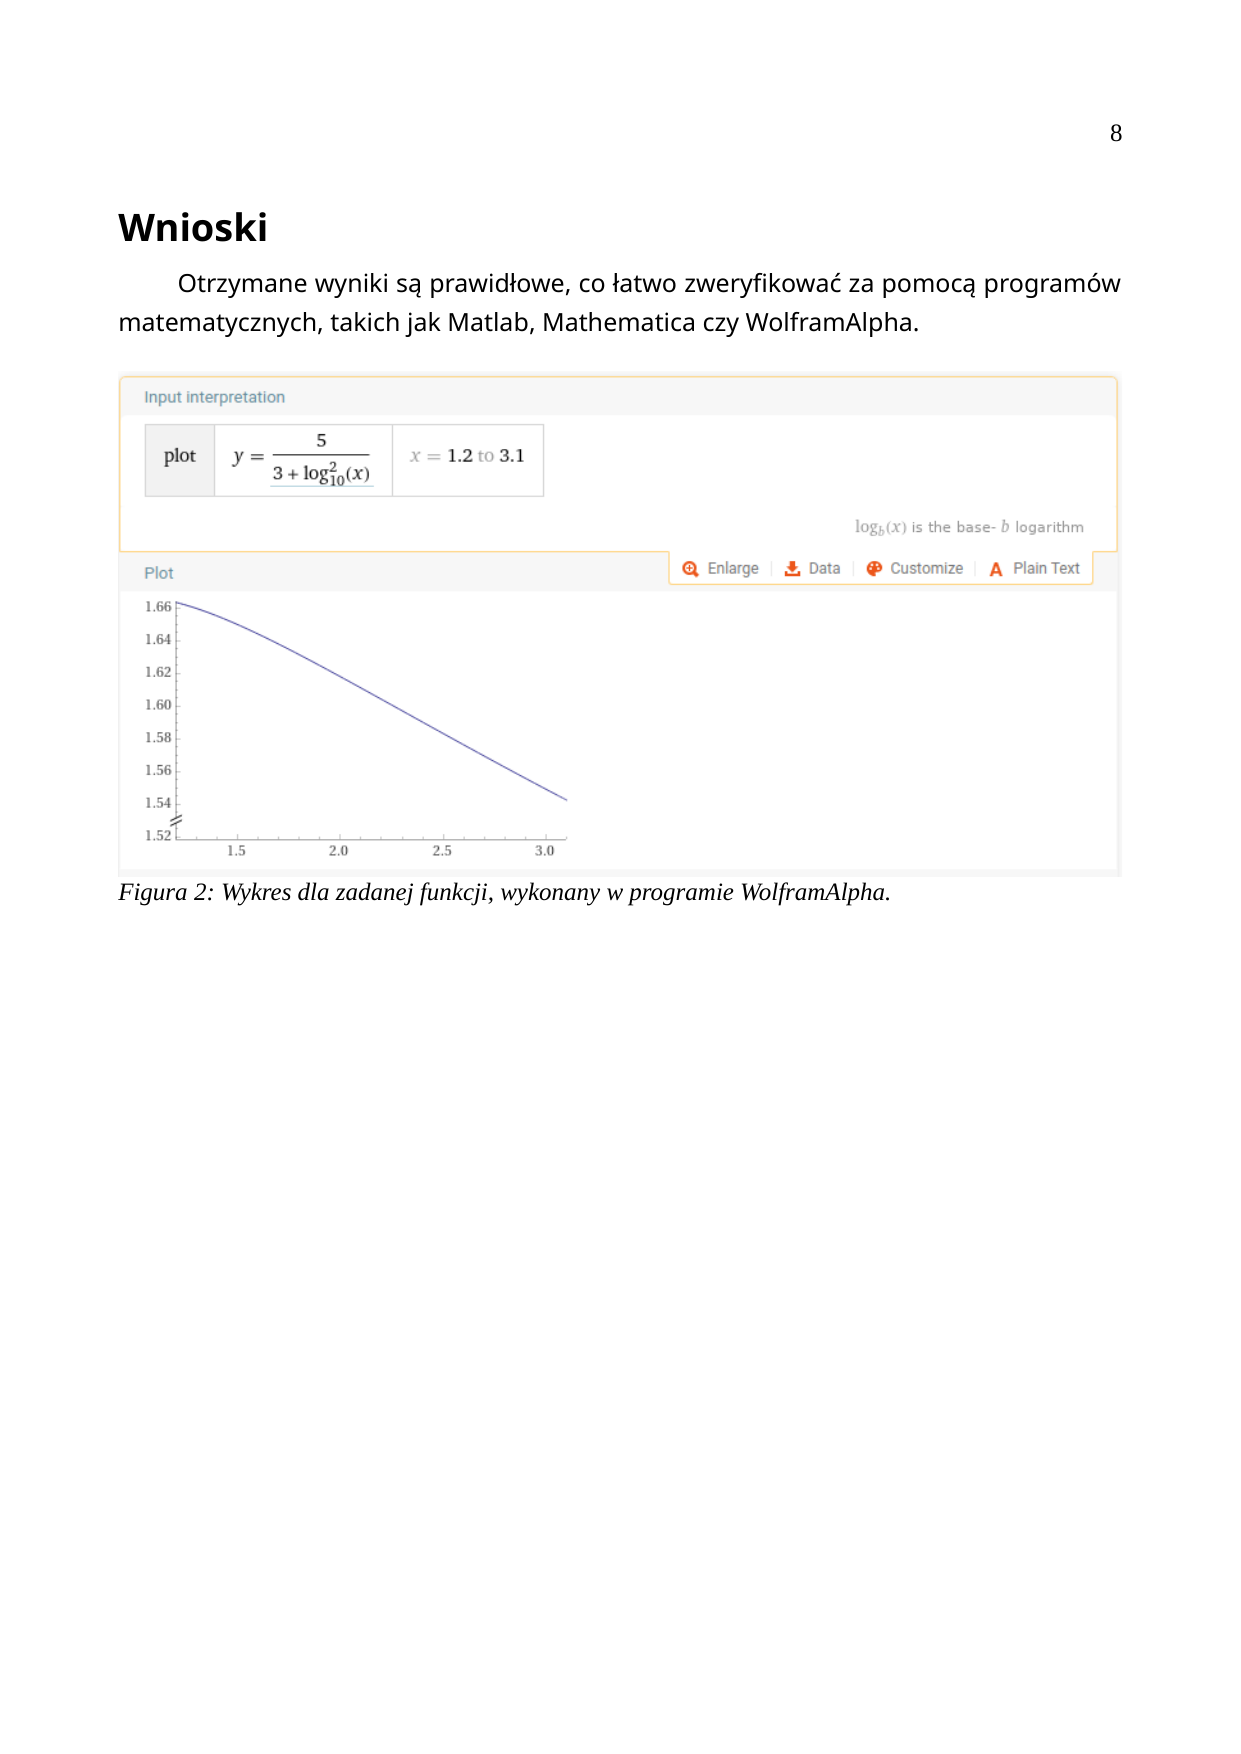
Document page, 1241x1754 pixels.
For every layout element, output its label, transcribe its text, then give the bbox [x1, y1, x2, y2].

text Figura 2: Wykres dla zadanej funkcji, wykonany w programie WolframAlpha. [118, 877, 1122, 905]
subtitle Wnioski [118, 201, 1122, 253]
picture [118, 371, 1123, 877]
text Otrzymane wyniki są prawidłowe, co łatwo zweryfikować za pomocą programów matematycznych, takich jak Matlab, Mathematica czy WolframAlpha. [118, 266, 1122, 339]
